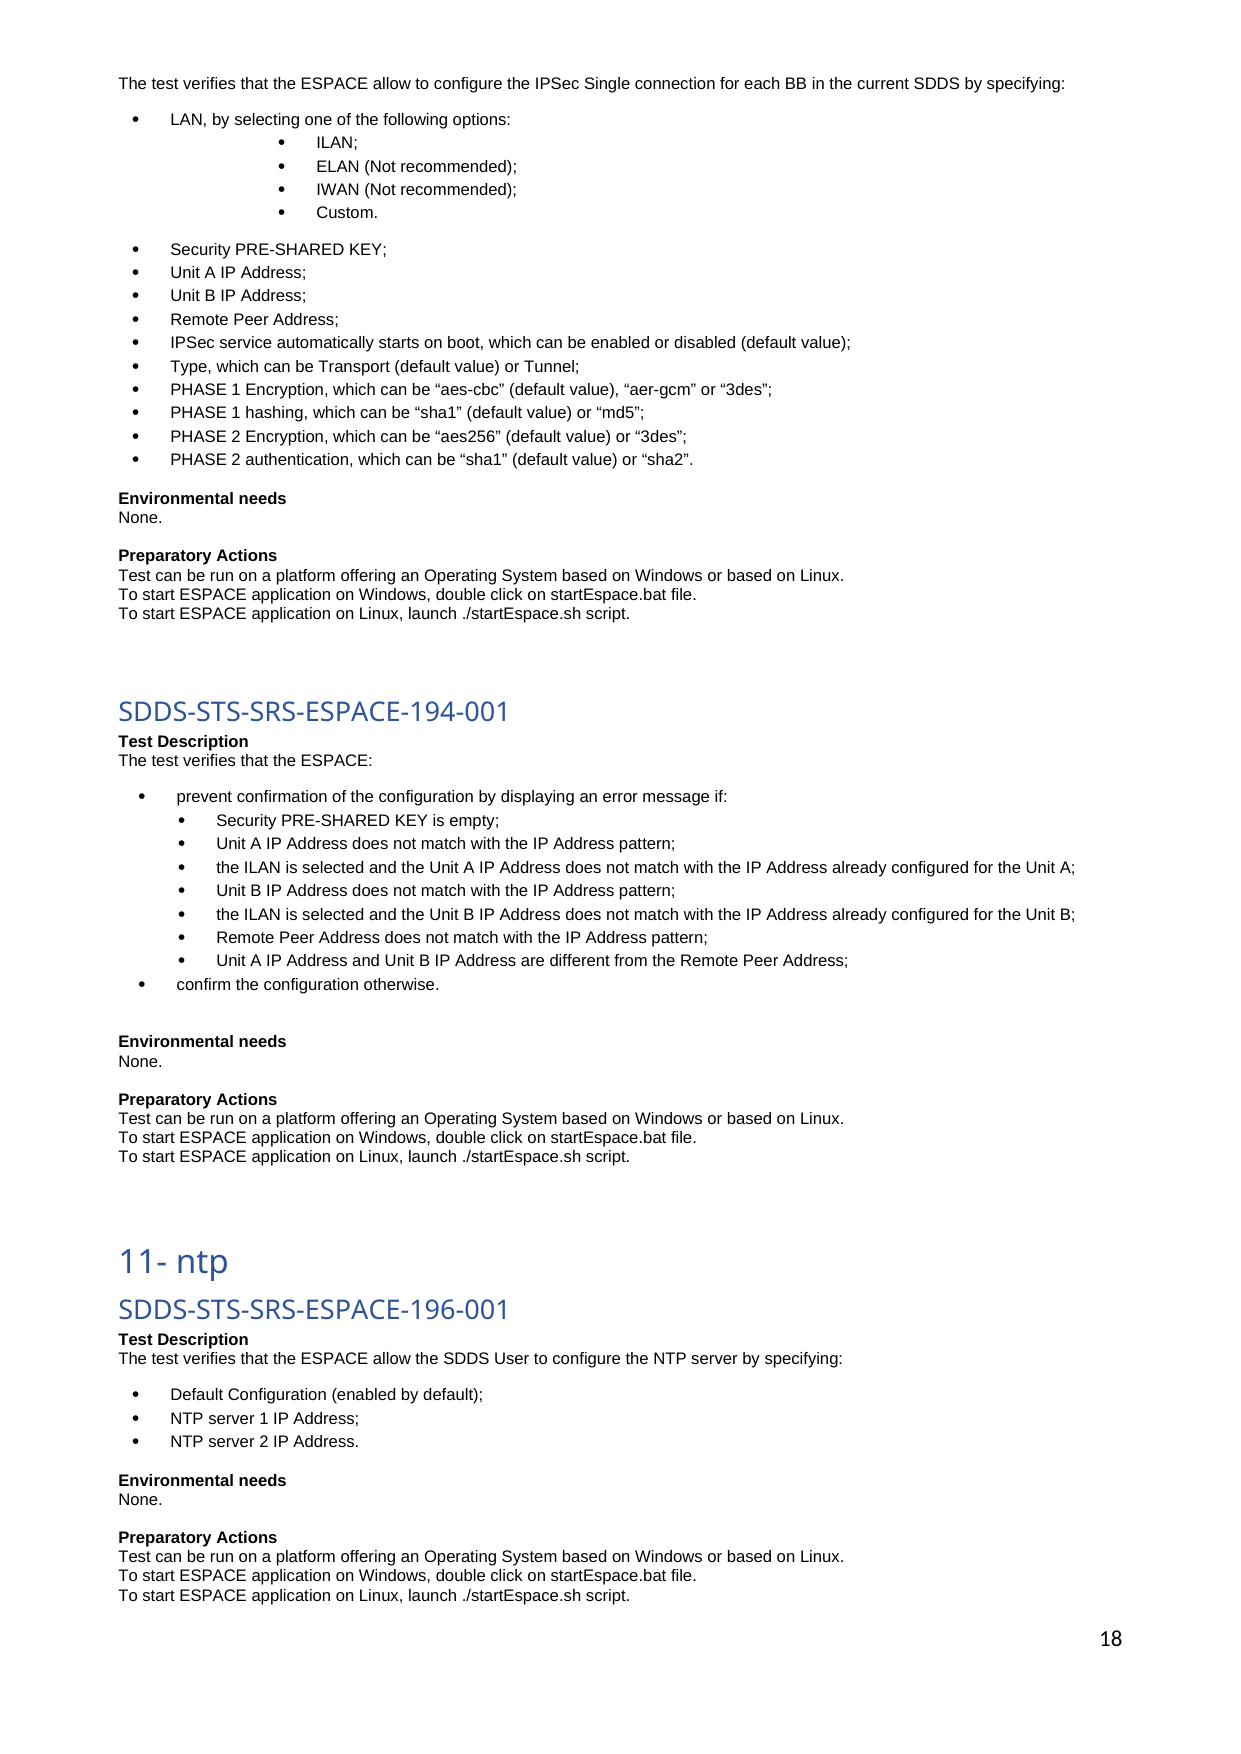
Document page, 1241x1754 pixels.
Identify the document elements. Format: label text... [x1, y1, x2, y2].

text The test verifies that the ESPACE allow the SDDS User to configure the NTP server by specifying: [118, 1349, 1122, 1368]
text To start ESPACE application on Linux, launch ./startEspace.sh script. [118, 1147, 1122, 1166]
text The test verifies that the ESPACE allow to configure the IPSec Single connection for each BB in the current SDDS by specifying: [118, 74, 1122, 93]
list Unit A IP Address; [133, 263, 1122, 282]
text Environmental needs [118, 1032, 1122, 1051]
text None. [118, 1051, 1122, 1071]
list Unit B IP Address does not match with the IP Address pattern; [178, 881, 1122, 900]
text To start ESPACE application on Linux, launch ./startEspace.sh script. [118, 604, 1122, 623]
list ELAN (Not recommended); [278, 156, 1122, 176]
list Remote Peer Address does not match with the IP Address pattern; [178, 928, 1122, 947]
list Type, which can be Transport (default value) or Tunnel; [133, 356, 1122, 376]
list ILAN; [278, 133, 1122, 152]
list Default Configuration (enabled by default); [133, 1385, 1122, 1404]
list Security PRE-SHARED KEY; [133, 239, 1122, 258]
list Security PRE-SHARED KEY is empty; [178, 811, 1122, 830]
text None. [118, 1489, 1122, 1509]
list Custom. [278, 203, 1122, 223]
list PHASE 2 Encryption, which can be “aes256” (default value) or “3des”; [133, 427, 1122, 446]
list PHASE 2 authentication, which can be “sha1” (default value) or “sha2”. [133, 450, 1122, 469]
list Unit A IP Address does not match with the IP Address pattern; [178, 834, 1122, 853]
text Test can be run on a platform offering an Operating System based on Windows or based on Linux. [118, 1547, 1122, 1566]
list LAN, by selecting one of the following options: [133, 109, 1122, 129]
text Test can be run on a platform offering an Operating System based on Windows or based on Linux. [118, 1109, 1122, 1128]
text To start ESPACE application on Windows, double click on startEspace.bat file. [118, 584, 1122, 604]
list NTP server 2 IP Address. [133, 1432, 1122, 1451]
text To start ESPACE application on Linux, launch ./startEspace.sh script. [118, 1585, 1122, 1604]
text The test verifies that the ESPACE: [118, 751, 1122, 770]
text To start ESPACE application on Windows, double click on startEspace.bat file. [118, 1128, 1122, 1147]
text Environmental needs [118, 489, 1122, 508]
subtitle SDDS-STS-SRS-ESPACE-194-001 [118, 693, 1122, 729]
list confirm the configuration otherwise. [139, 974, 1122, 994]
list PHASE 1 Encryption, which can be “aes-cbc” (default value), “aer-gcm” or “3des”; [133, 380, 1122, 399]
text Test Description [118, 1330, 1122, 1349]
text Test can be run on a platform offering an Operating System based on Windows or based on Linux. [118, 565, 1122, 584]
list Unit A IP Address and Unit B IP Address are different from the Remote Peer Address; [178, 951, 1122, 970]
list PHASE 1 hashing, which can be “sha1” (default value) or “md5”; [133, 403, 1122, 423]
list NTP server 1 IP Address; [133, 1408, 1122, 1428]
text Preparatory Actions [118, 1528, 1122, 1547]
list the ILAN is selected and the Unit A IP Address does not match with the IP Address already configured for the Unit A; [178, 857, 1122, 877]
subtitle 11- ntp [118, 1238, 1122, 1283]
list IPSec service automatically starts on boot, which can be enabled or disabled (default value); [133, 333, 1122, 352]
list the ILAN is selected and the Unit B IP Address does not match with the IP Address already configured for the Unit B; [178, 904, 1122, 923]
list Remote Peer Address; [133, 309, 1122, 329]
text Environmental needs [118, 1470, 1122, 1489]
text None. [118, 508, 1122, 527]
text Preparatory Actions [118, 1090, 1122, 1109]
list IWAN (Not recommended); [278, 180, 1122, 199]
text Test Description [118, 732, 1122, 751]
text Preparatory Actions [118, 546, 1122, 565]
text To start ESPACE application on Windows, double click on startEspace.bat file. [118, 1566, 1122, 1585]
list Unit B IP Address; [133, 286, 1122, 305]
subtitle SDDS-STS-SRS-ESPACE-196-001 [118, 1291, 1122, 1327]
list prevent confirmation of the configuration by displaying an error message if: [139, 787, 1122, 806]
